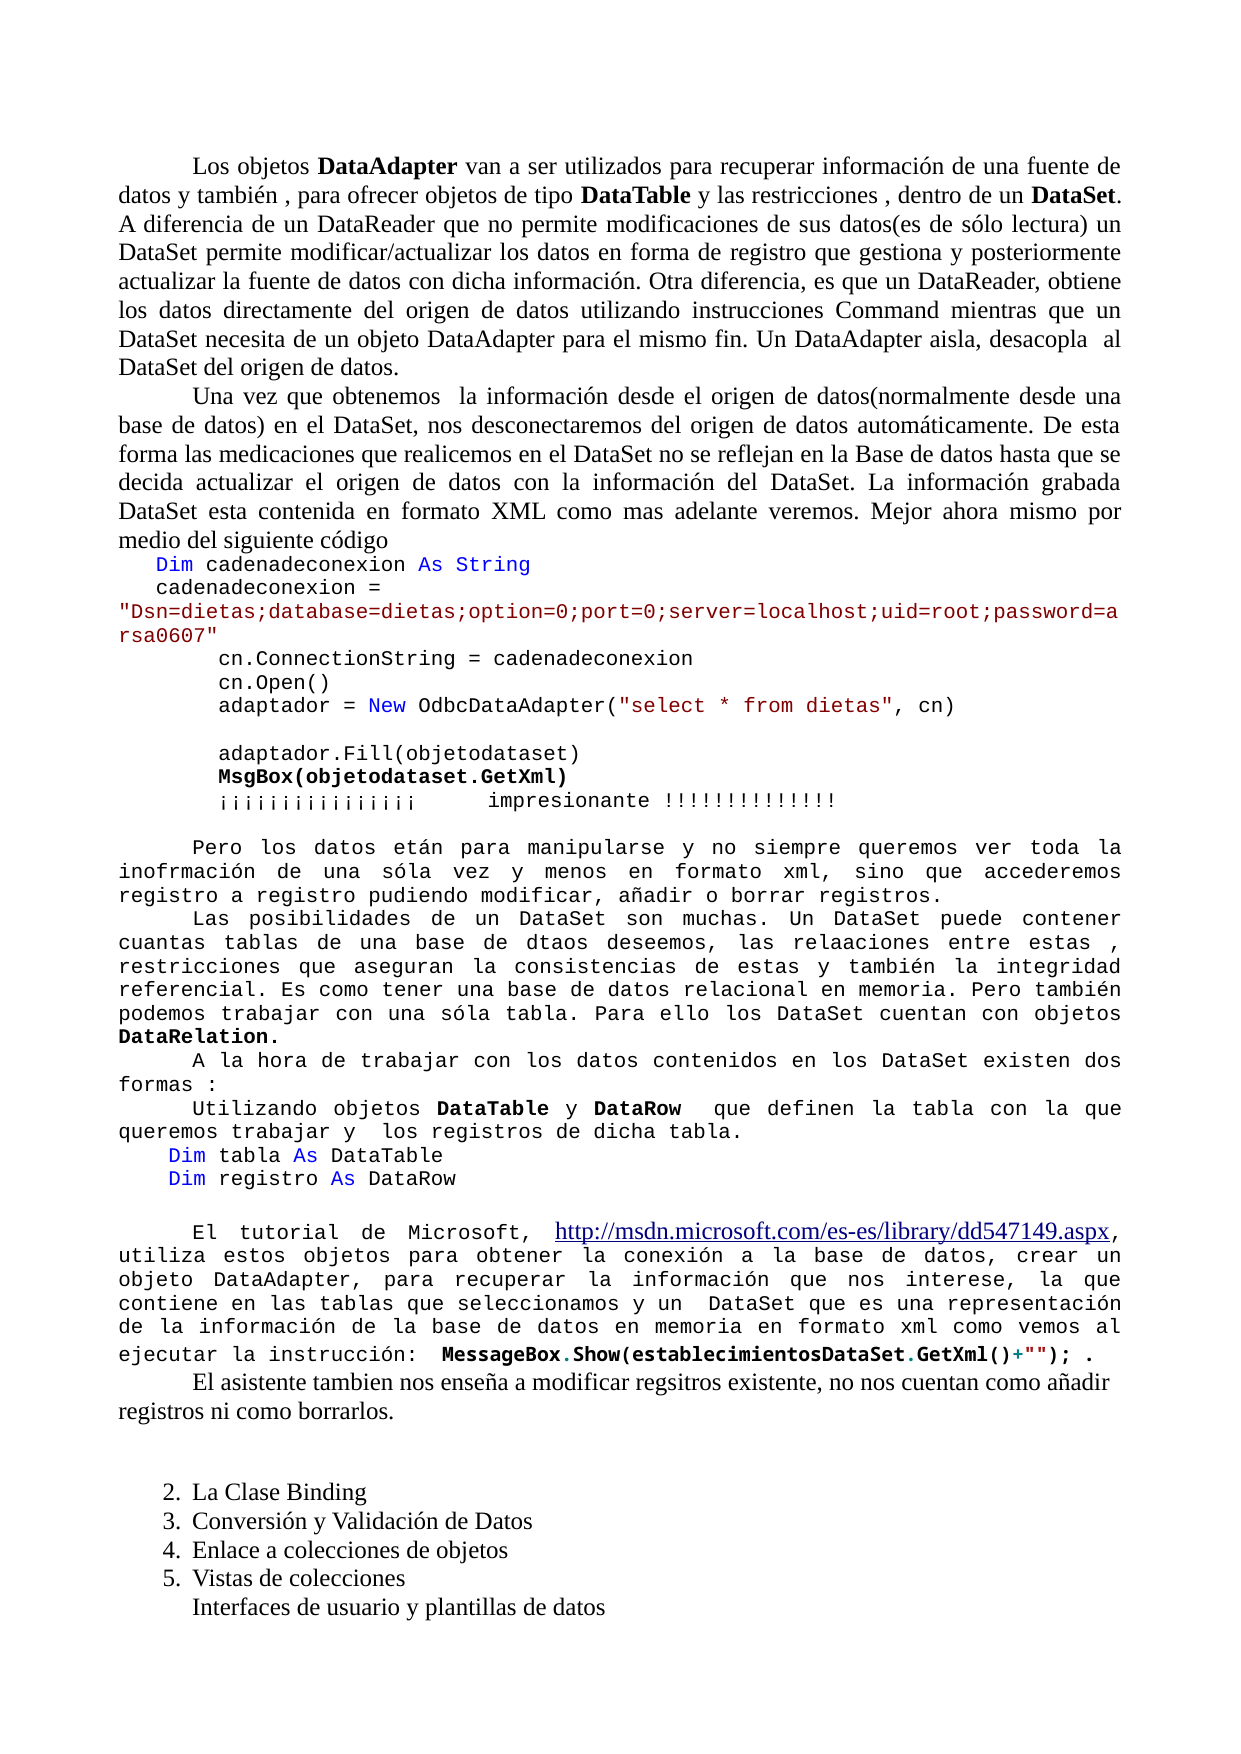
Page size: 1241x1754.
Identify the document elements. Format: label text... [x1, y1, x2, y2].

text Dim registro As DataRow [118, 1168, 1122, 1192]
text El tutorial de Microsoft, http://msdn.microsoft.com/es-es/library/dd547149.aspx, utiliza estos objetos para obtener la conexión a la base de datos, crear un objeto DataAdapter, para recuperar la información que nos interese, la que contiene en las tablas que seleccionamos y un DataSet que es una representación de la información de la base de datos en memoria en formato xml como vemos al ejecutar la instrucción: MessageBox.Show(establecimientosDataSet.GetXml()+""); . [118, 1216, 1122, 1367]
text Las posibilidades de un DataSet son muchas. Un DataSet puede contener cuantas tablas de una base de dtaos deseemos, las relaaciones entre estas , restricciones que aseguran la consistencias de estas y también la integridad referencial. Es como tener una base de datos relacional en memoria. Pero también podemos trabajar con una sóla tabla. Para ello los DataSet cuentan con objetos DataRelation. [118, 908, 1122, 1050]
text Pero los datos etán para manipularse y no siempre queremos ver toda la inofrmación de una sóla vez y menos en formato xml, sino que accederemos registro a registro pudiendo modificar, añadir o borrar registros. [118, 837, 1122, 908]
text adaptador = New OdbcDataAdapter("select * from dietas", cn) [118, 696, 1122, 719]
list Vistas de colecciones [162, 1563, 1122, 1592]
text A la hora de trabajar con los datos contenidos en los DataSet existen dos formas : [118, 1050, 1122, 1097]
list La Clase Binding [162, 1477, 1122, 1506]
text ¡¡¡¡¡¡¡¡¡¡¡¡¡¡¡¡ impresionante !!!!!!!!!!!!!! [118, 790, 1122, 814]
text cn.Open() [118, 672, 1122, 696]
text El asistente tambien nos enseña a modificar regsitros existente, no nos cuentan como añadir registros ni como borrarlos. [118, 1367, 1122, 1425]
text cn.ConnectionString = cadenadeconexion [118, 648, 1122, 672]
text Dim tabla As DataTable [118, 1145, 1122, 1168]
list Conversión y Validación de Datos [162, 1506, 1122, 1535]
list Enlace a colecciones de objetos [162, 1535, 1122, 1563]
text Dim cadenadeconexion As String [118, 554, 1122, 577]
text MsgBox(objetodataset.GetXml) [118, 766, 1122, 790]
text adaptador.Fill(objetodataset) [118, 743, 1122, 766]
text cadenadeconexion = "Dsn=dietas;database=dietas;option=0;port=0;server=localhost;uid=root;password=arsa0607" [118, 577, 1122, 648]
text Una vez que obtenemos la información desde el origen de datos(normalmente desde una base de datos) en el DataSet, nos desconectaremos del origen de datos automáticamente. De esta forma las medicaciones que realicemos en el DataSet no se reflejan en la Base de datos hasta que se decida actualizar el origen de datos con la información del DataSet. La información grabada DataSet esta contenida en formato XML como mas adelante veremos. Mejor ahora mismo por medio del siguiente código [118, 381, 1122, 554]
text Los objetos DataAdapter van a ser utilizados para recuperar información de una fuente de datos y también , para ofrecer objetos de tipo DataTable y las restricciones , dentro de un DataSet. A diferencia de un DataReader que no permite modificaciones de sus datos(es de sólo lectura) un DataSet permite modificar/actualizar los datos en forma de registro que gestiona y posteriormente actualizar la fuente de datos con dicha información. Otra diferencia, es que un DataReader, obtiene los datos directamente del origen de datos utilizando instrucciones Command mientras que un DataSet necesita de un objeto DataAdapter para el mismo fin. Un DataAdapter aisla, desacopla al DataSet del origen de datos. [118, 151, 1122, 381]
list Interfaces de usuario y plantillas de datos [162, 1592, 1122, 1621]
text Utilizando objetos DataTable y DataRow que definen la tabla con la que queremos trabajar y los registros de dicha tabla. [118, 1097, 1122, 1145]
